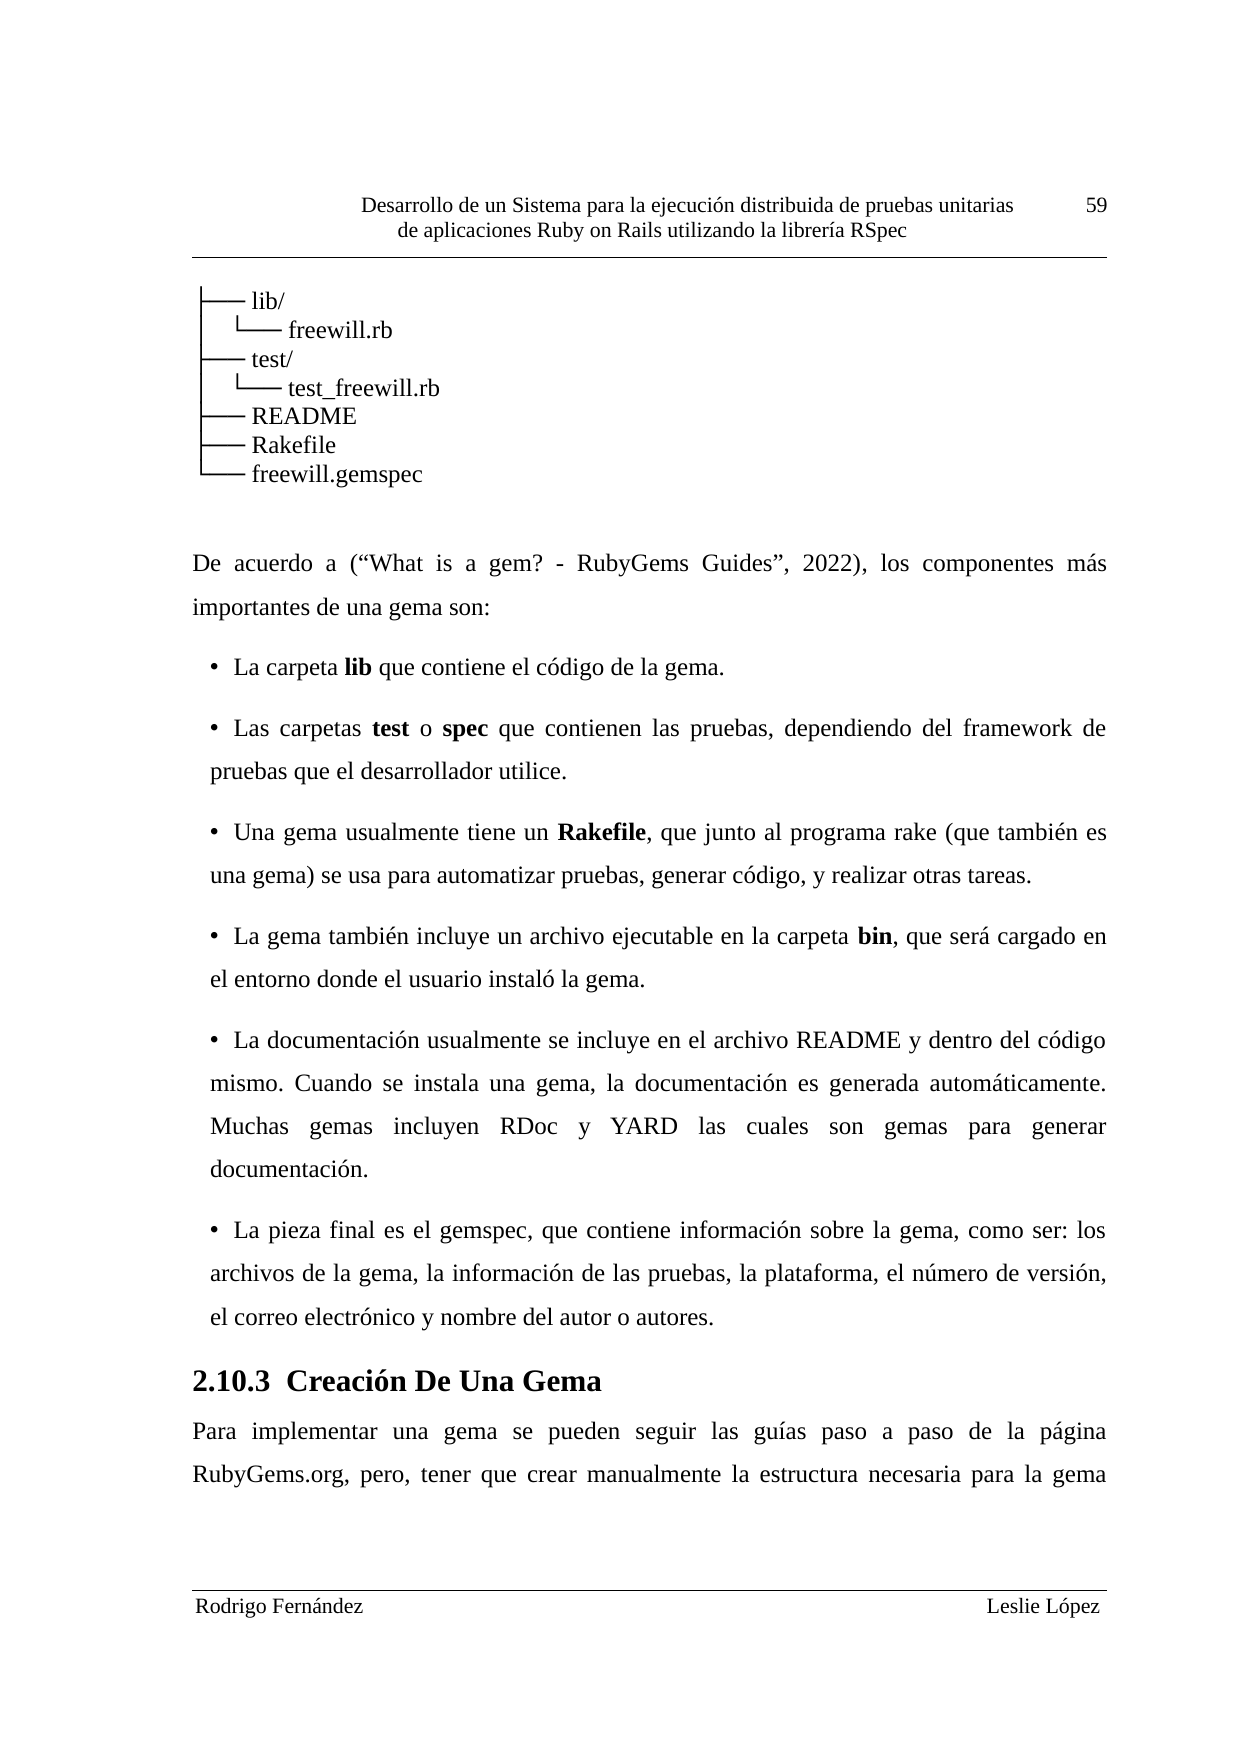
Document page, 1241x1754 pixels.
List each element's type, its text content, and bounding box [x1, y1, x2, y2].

list Una gema usualmente tiene un Rakefile, que junto al programa rake (que también es una gema) se usa para automatizar pruebas, generar código, y realizar otras tareas. [210, 817, 1107, 889]
text De acuerdo a (“What is a gem? - RubyGems Guides”, 2022)⁠, los componentes más importantes de una gema son: [192, 548, 1107, 620]
text ├── test/ [202, 344, 1107, 373]
list Las carpetas test o spec que contienen las pruebas, dependiendo del framework de pruebas que el desarrollador utilice. [210, 713, 1107, 785]
text ├── lib/ [192, 286, 200, 315]
text │ └── test_freewill.rb [202, 373, 1107, 401]
text ├── README [192, 401, 200, 430]
text │ └── freewill.rb [202, 315, 1107, 344]
text Para implementar una gema se pueden seguir las guías paso a paso de la página RubyGems.org, pero, tener que crear manualmente la estructura necesaria para la gema [192, 1416, 1107, 1488]
text └── freewill.gemspec [192, 459, 1107, 488]
subtitle Creación de una Gema [192, 1362, 1107, 1398]
list La documentación usualmente se incluye en el archivo README y dentro del código mismo. Cuando se instala una gema, la documentación es generada automáticamente. Muchas gemas incluyen RDoc y YARD las cuales son gemas para generar documentación. [210, 1025, 1107, 1183]
list La carpeta lib que contiene el código de la gema. [210, 652, 1107, 681]
text ├── test/ [192, 344, 200, 373]
text ├── README [202, 401, 1107, 430]
list La gema también incluye un archivo ejecutable en la carpeta bin, que será cargado en el entorno donde el usuario instaló la gema. [210, 921, 1107, 993]
text ├── Rakefile [202, 430, 1107, 459]
text ├── lib/ [202, 286, 1107, 315]
list La pieza final es el gemspec, que contiene información sobre la gema, como ser: los archivos de la gema, la información de las pruebas, la plataforma, el número de versión, el correo electrónico y nombre del autor o autores. [210, 1215, 1107, 1330]
